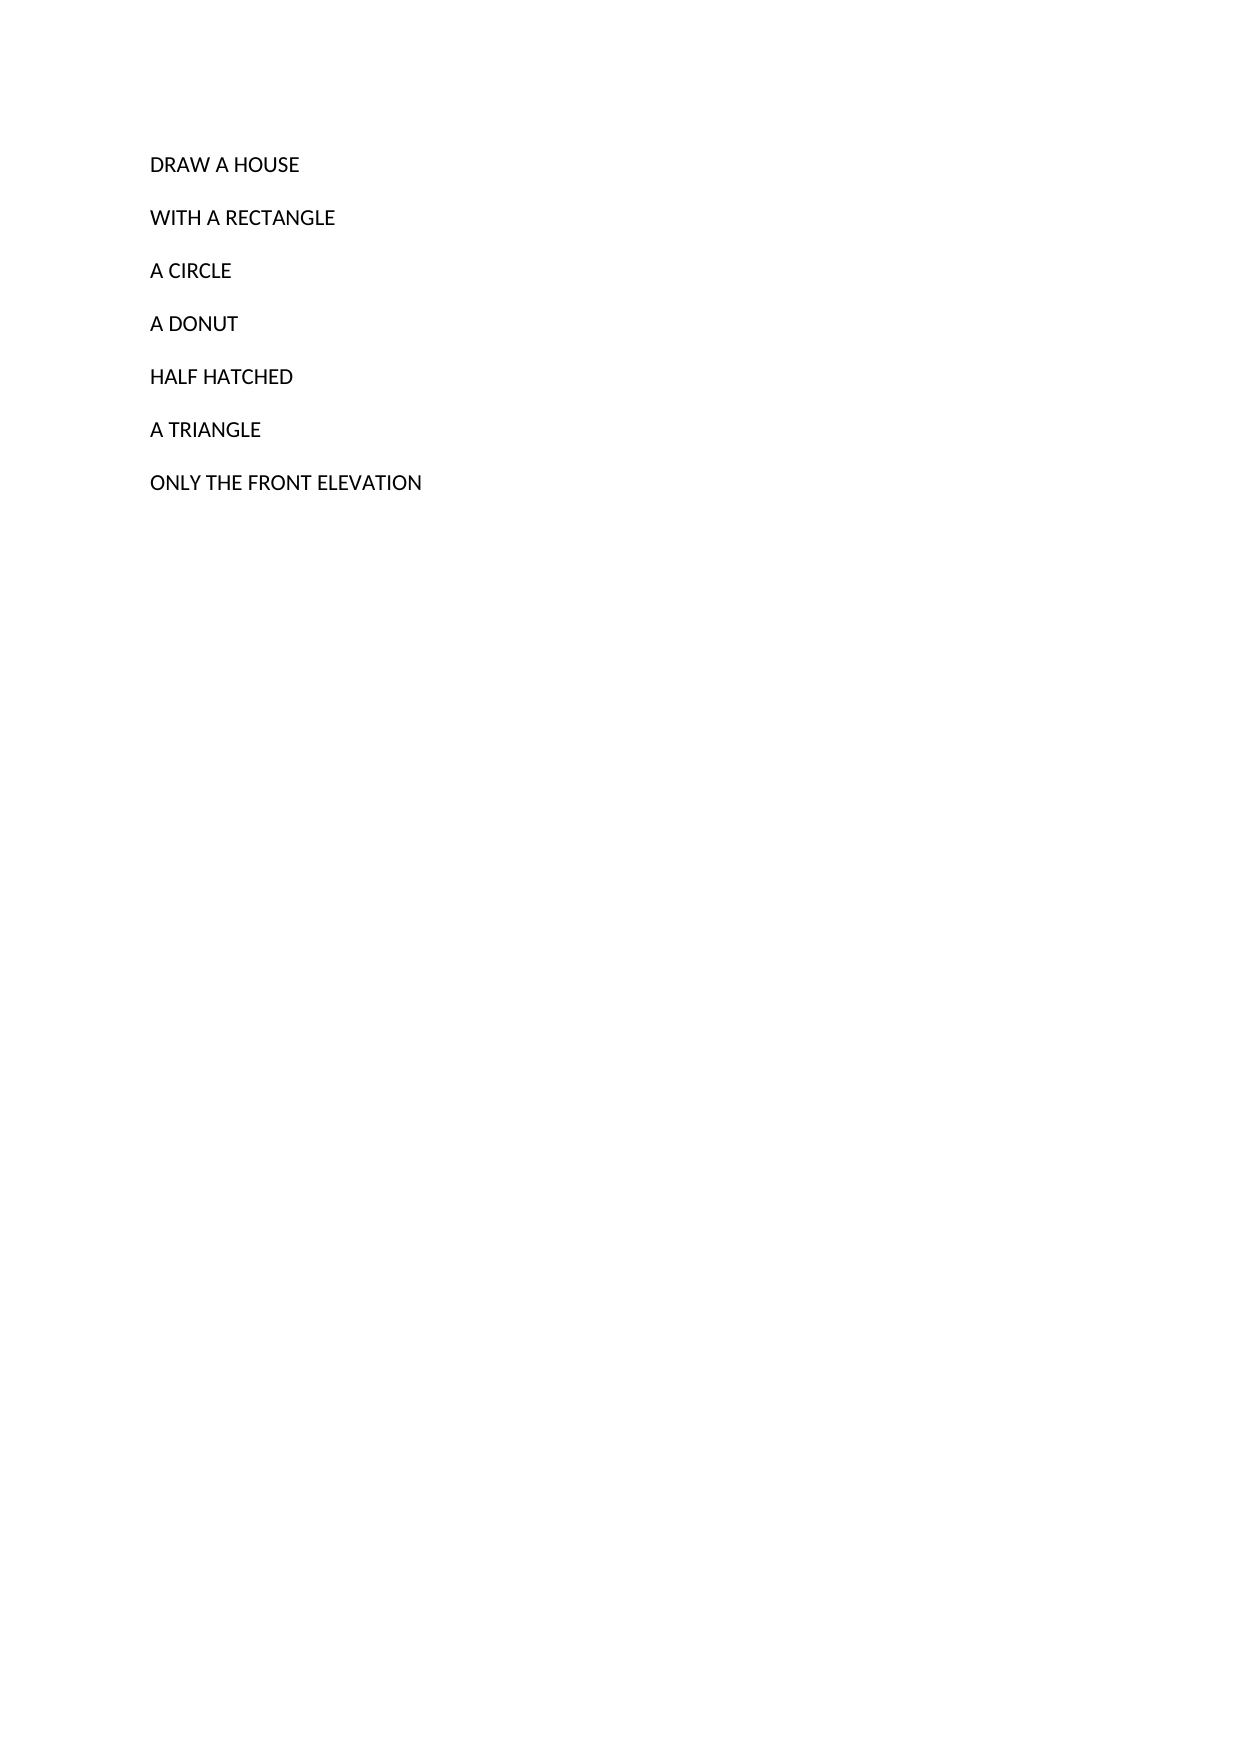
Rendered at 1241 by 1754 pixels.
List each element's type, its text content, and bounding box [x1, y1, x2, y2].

text A CIRCLE [150, 256, 1090, 284]
text HALF HATCHED [150, 362, 1090, 390]
text ONLY THE FRONT ELEVATION [150, 468, 1090, 496]
text DRAW A HOUSE [150, 150, 1090, 178]
text A TRIANGLE [150, 415, 1090, 443]
text WITH A RECTANGLE [150, 203, 1090, 231]
text A DONUT [150, 309, 1090, 337]
